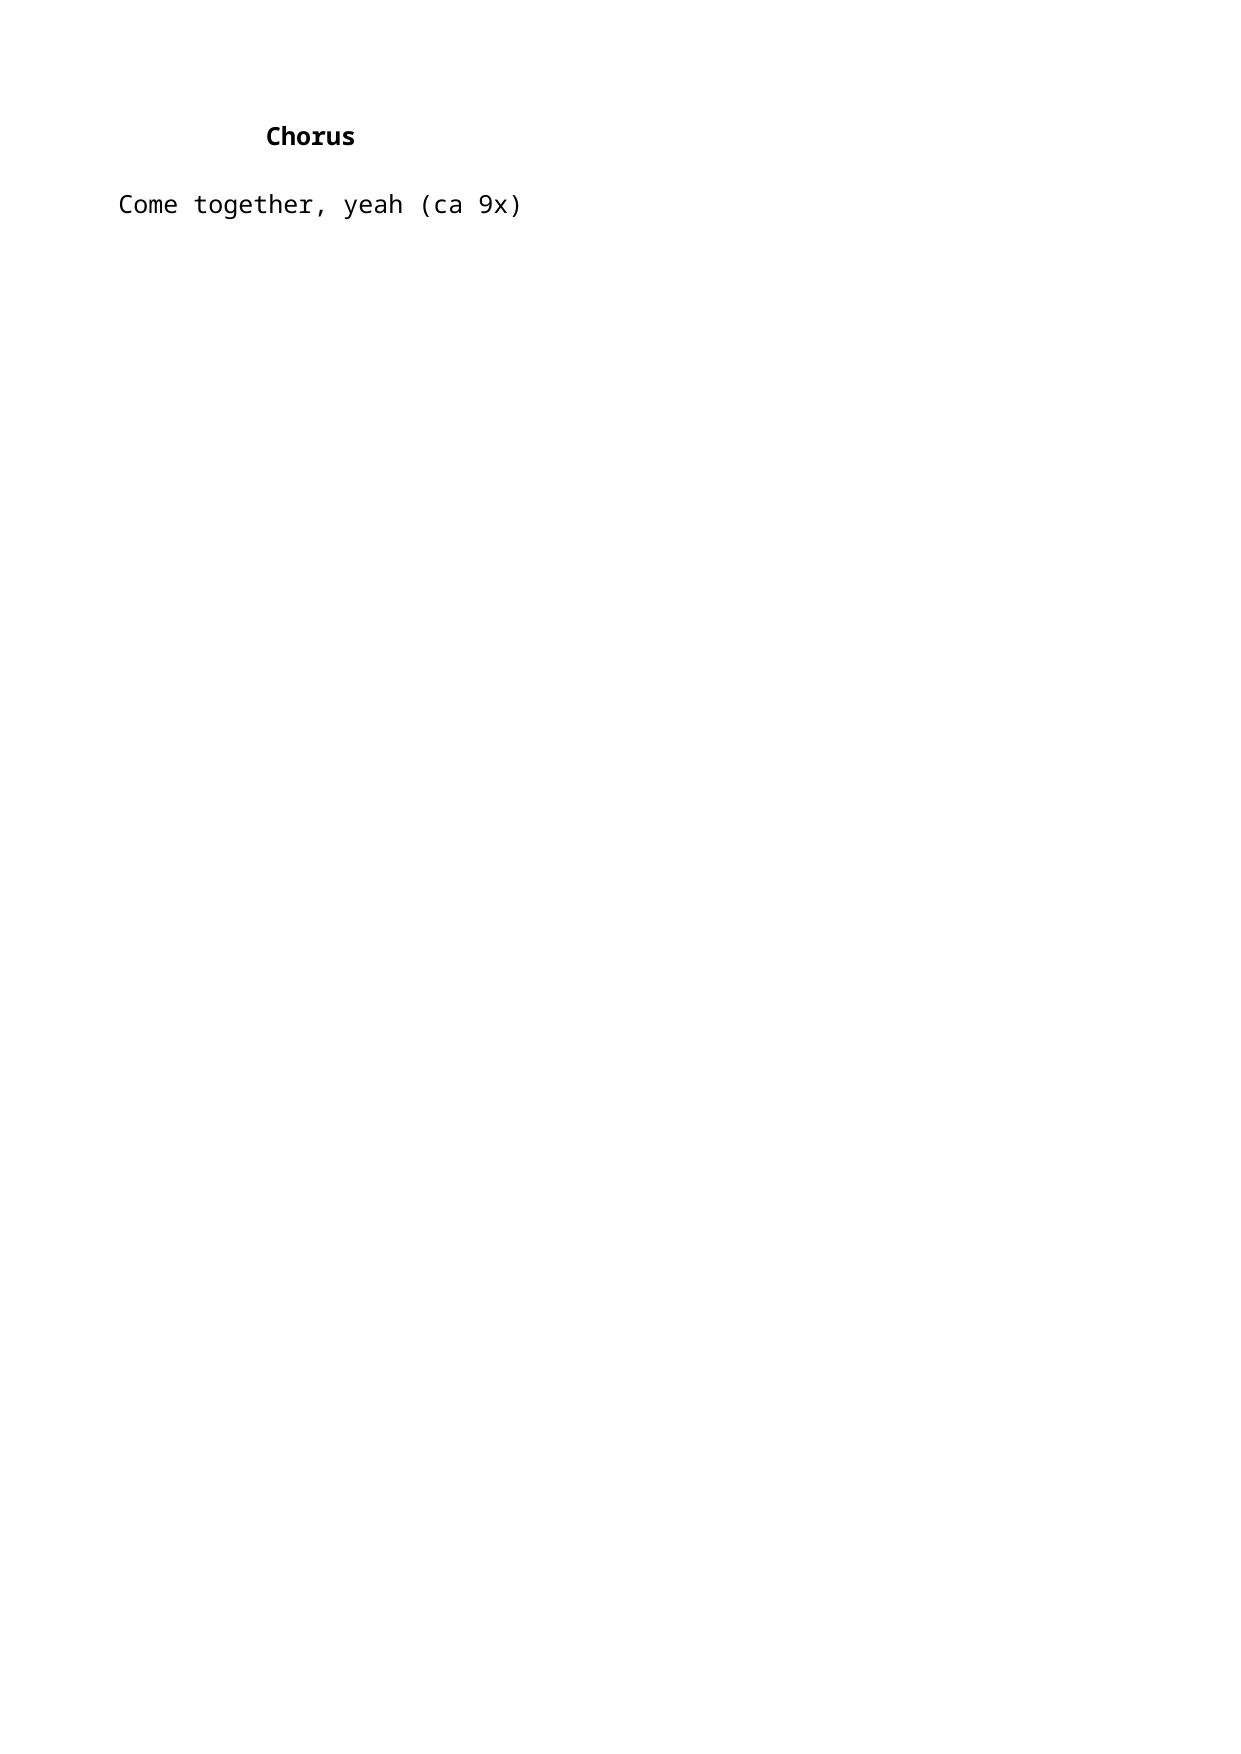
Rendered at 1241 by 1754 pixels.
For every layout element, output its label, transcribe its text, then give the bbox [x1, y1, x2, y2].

text Come together, yeah (ca 9x) [118, 186, 1122, 254]
text Chorus [118, 118, 1122, 152]
